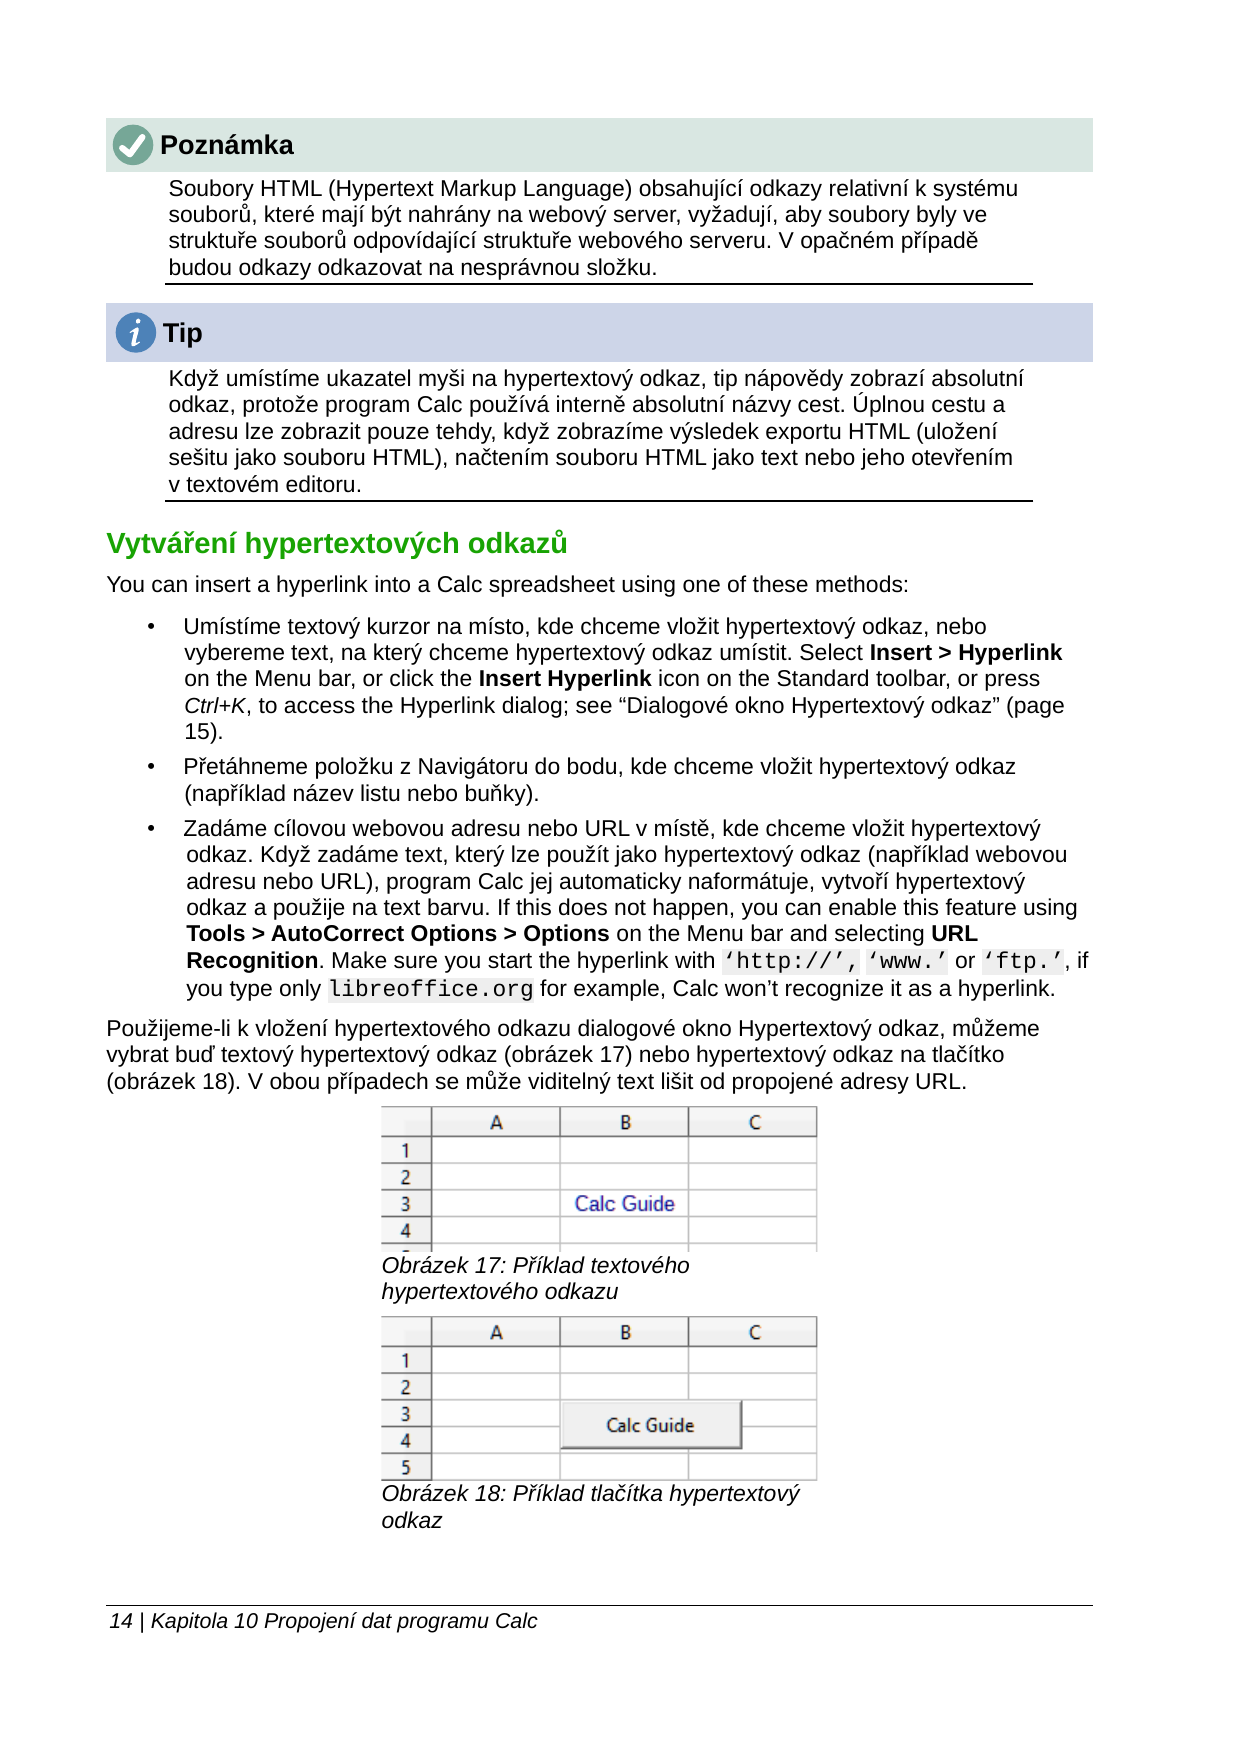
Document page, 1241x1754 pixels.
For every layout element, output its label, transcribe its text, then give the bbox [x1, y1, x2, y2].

picture [381, 1316, 818, 1481]
text Použijeme-li k vložení hypertextového odkazu dialogové okno Hypertextový odkaz, můžeme vybrat buď textový hypertextový odkaz (obrázek 17) nebo hypertextový odkaz na tlačítko (obrázek 18). V obou případech se může viditelný text lišit od propojené adresy URL. [106, 1015, 1093, 1094]
subtitle Vytváření hypertextových odkazů [106, 526, 1093, 559]
list Přetáhneme položku z Navigátoru do bodu, kde chceme vložit hypertextový odkaz (například název listu nebo buňky). [144, 750, 1093, 806]
text Když umístíme ukazatel myši na hypertextový odkaz, tip nápovědy zobrazí absolutní odkaz, protože program Calc používá interně absolutní názvy cest. Úplnou cestu a adresu lze zobrazit pouze tehdy, když zobrazíme výsledek exportu HTML (uložení sešitu jako souboru HTML), načtením souboru HTML jako text nebo jeho otevřením v textovém editoru. [165, 362, 1033, 500]
text You can insert a hyperlink into a Calc spreadsheet using one of these methods: [106, 571, 1093, 597]
text Obrázek 17: Příklad textového hypertextového odkazu [381, 1252, 817, 1304]
subtitle Tip [106, 303, 1093, 362]
list Umístíme textový kurzor na místo, kde chceme vložit hypertextový odkaz, nebo vybereme text, na který chceme hypertextový odkaz umístit. Select Insert > Hyperlink on the Menu bar, or click the Insert Hyperlink icon on the Standard toolbar, or press Ctrl+K, to access the Hyperlink dialog; see “Hyperlink dialog” (page 15). [144, 610, 1093, 744]
list Zadáme cílovou webovou adresu nebo URL v místě, kde chceme vložit hypertextový odkaz. Když zadáme text, který lze použít jako hypertextový odkaz (například webovou adresu nebo URL), program Calc jej automaticky naformátuje, vytvoří hypertextový odkaz a použije na text barvu. If this does not happen, you can enable this feature using Tools > AutoCorrect Options > Options on the Menu bar and selecting URL Recognition. Make sure you start the hyperlink with ‘http://’, ‘www.’ or ‘ftp.’, if you type only libreoffice.org for example, Calc won’t recognize it as a hyperlink. [144, 812, 1093, 1006]
text Obrázek 18: Příklad tlačítka hypertextový odkaz [381, 1481, 817, 1533]
picture [381, 1106, 818, 1252]
subtitle Poznámka [106, 118, 1093, 172]
text Soubory HTML (Hypertext Markup Language) obsahující odkazy relativní k systému souborů, které mají být nahrány na webový server, vyžadují, aby soubory byly ve struktuře souborů odpovídající struktuře webového serveru. V opačném případě budou odkazy odkazovat na nesprávnou složku. [165, 172, 1033, 283]
